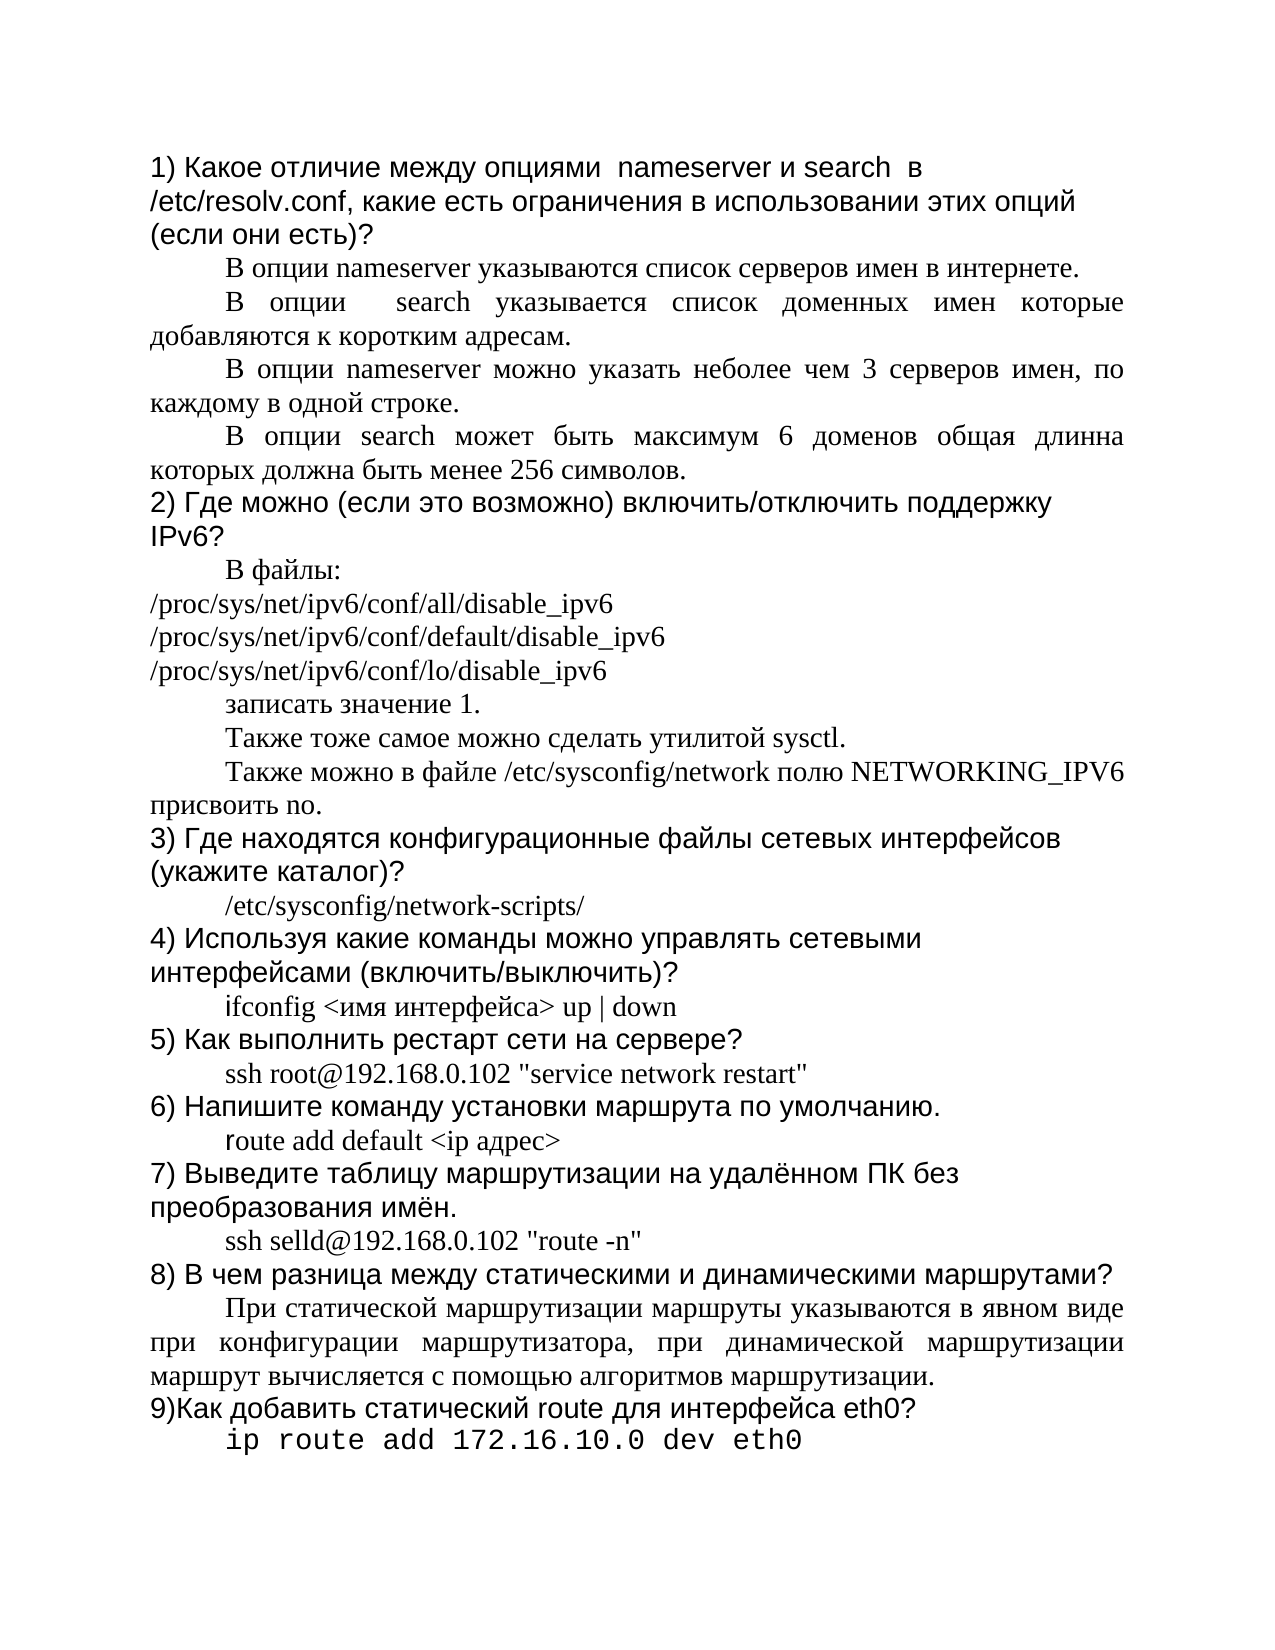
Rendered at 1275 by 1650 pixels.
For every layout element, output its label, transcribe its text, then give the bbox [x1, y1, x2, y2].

text 3) Где находятся конфигурационные файлы сетевых интерфейсов (укажите каталог)? [150, 821, 1125, 888]
text route add default <ip адрес> [150, 1123, 1125, 1156]
text ip route add 172.16.10.0 dev eth0 [150, 1425, 1125, 1458]
text 6) Напишите команду установки маршрута по умолчанию. [150, 1089, 1125, 1123]
subtitle 1) Какое отличие между опциями nameserver и search в /etc/resolv.conf, какие есть ограничения в использовании этих опций (если они есть)? [150, 150, 1125, 251]
text /proc/sys/net/ipv6/conf/all/disable_ipv6 [150, 586, 1125, 619]
text В опции nameserver указываются список серверов имен в интернете. [150, 251, 1125, 284]
text 5) Как выполнить рестарт сети на сервере? [150, 1022, 1125, 1056]
text В опции nameserver можно указать неболее чем 3 серверов имен, по каждому в одной строке. [150, 351, 1125, 418]
text /etc/sysconfig/network-scripts/ [150, 888, 1125, 921]
text /proc/sys/net/ipv6/conf/default/disable_ipv6 [150, 619, 1125, 653]
text 7) Выведите таблицу маршрутизации на удалённом ПК без преобразования имён. [150, 1156, 1125, 1223]
text При статической маршрутизации маршруты указываются в явном виде при конфигурации маршрутизатора, при динамической маршрутизации маршрут вычисляется с помощью алгоритмов маршрутизации. [150, 1291, 1125, 1391]
text 2) Где можно (если это возможно) включить/отключить поддержку IPv6? [150, 485, 1125, 552]
text 9)Как добавить статический route для интерфейса eth0? [150, 1391, 1125, 1425]
text Также можно в файле /etc/sysconfig/network полю NETWORKING_IPV6 присвоить no. [150, 754, 1125, 821]
text 4) Используя какие команды можно управлять сетевыми интерфейсами (включить/выключить)? [150, 921, 1125, 988]
text записать значение 1. [150, 687, 1125, 720]
text ssh root@192.168.0.102 "service network restart" [150, 1056, 1125, 1089]
text В опции search указывается список доменных имен которые добавляются к коротким адресам. [150, 284, 1125, 351]
text ifconfig <имя интерфейса> up | down [150, 988, 1125, 1022]
text /proc/sys/net/ipv6/conf/lo/disable_ipv6 [150, 653, 1125, 687]
text ssh selld@192.168.0.102 "route -n" [150, 1223, 1125, 1257]
text Также тоже самое можно сделать утилитой sysctl. [150, 720, 1125, 754]
text В файлы: [150, 552, 1125, 586]
text В опции search может быть максимум 6 доменов общая длинна которых должна быть менее 256 символов. [150, 418, 1125, 485]
text 8) В чем разница между статическими и динамическими маршрутами? [150, 1257, 1125, 1291]
